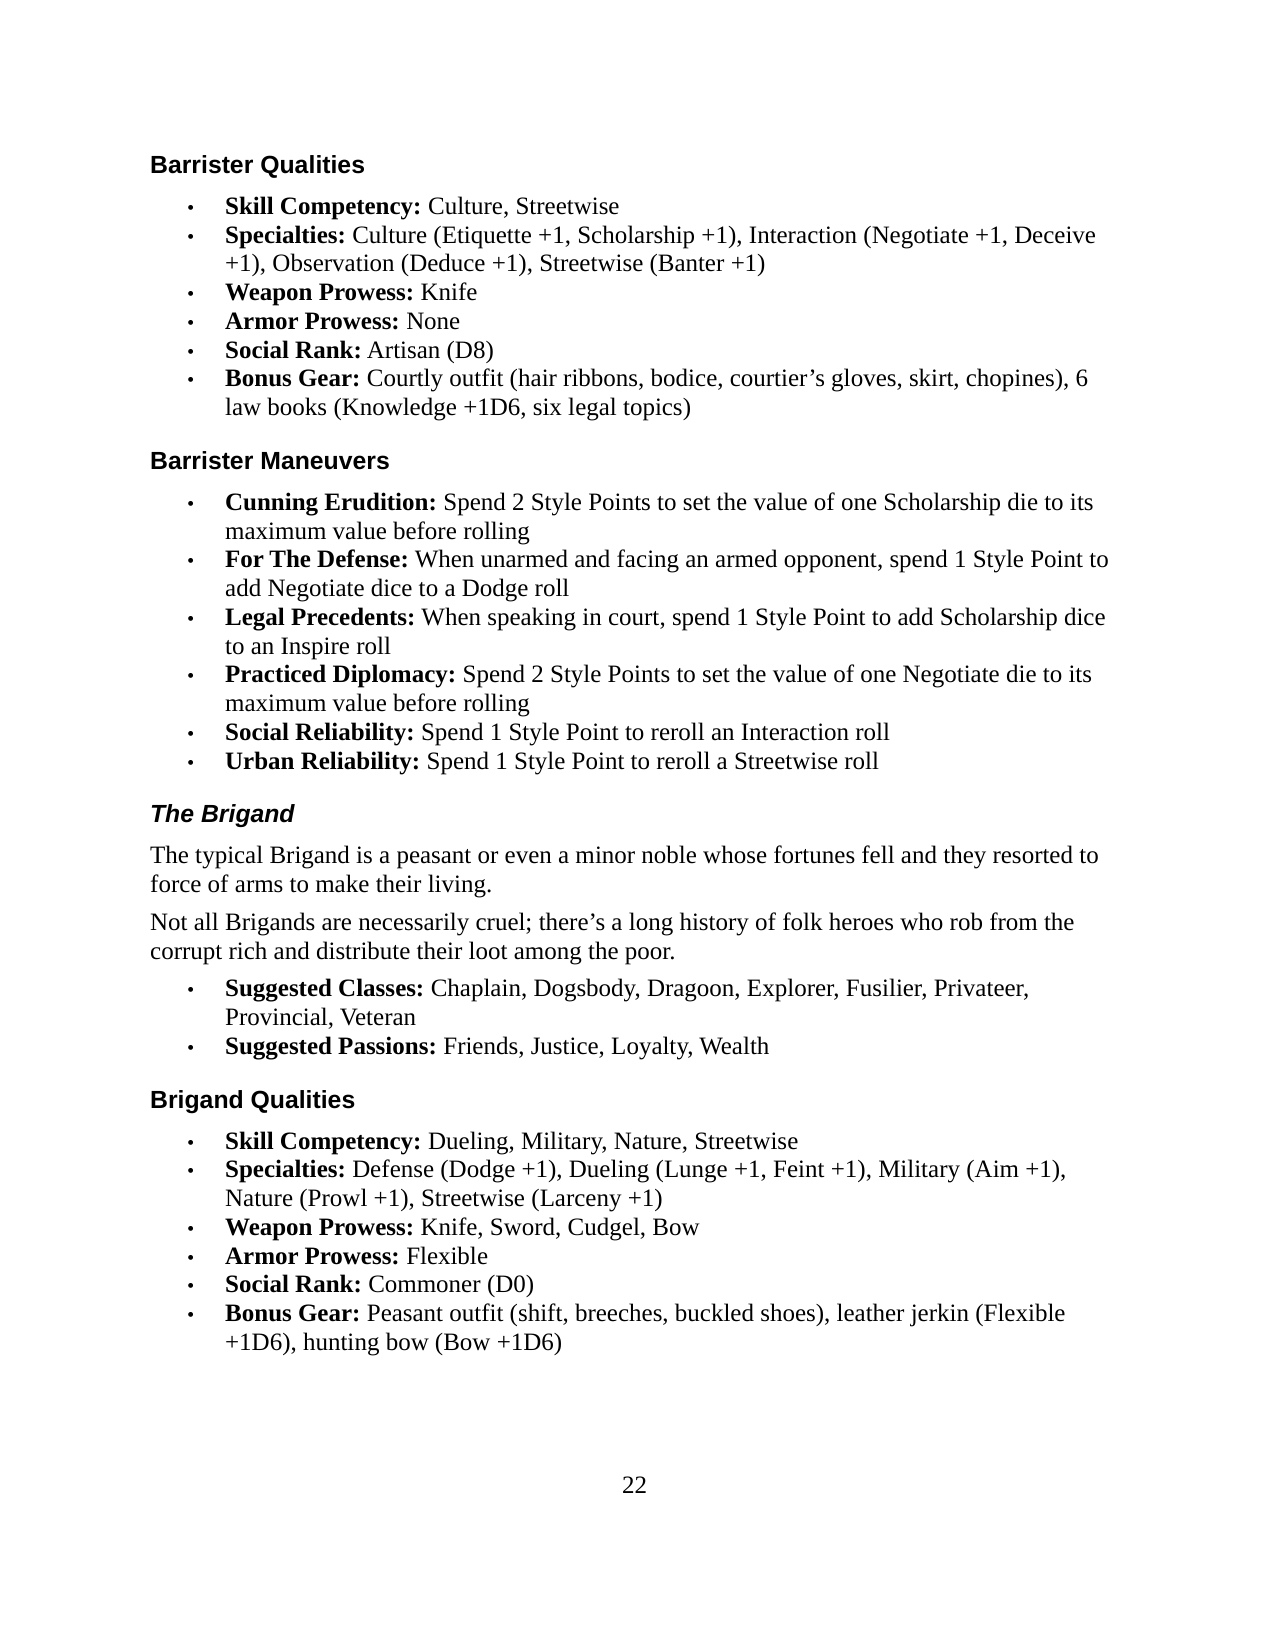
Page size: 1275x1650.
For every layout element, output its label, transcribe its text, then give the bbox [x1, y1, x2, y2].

list Bonus Gear: Peasant outfit (shift, breeches, buckled shoes), leather jerkin (Flexible +1D6), hunting bow (Bow +1D6) [187, 1298, 1125, 1356]
list Practiced Diplomacy: Spend 2 Style Points to set the value of one Negotiate die to its maximum value before rolling [187, 659, 1125, 717]
subtitle Brigand Qualities [150, 1085, 1125, 1113]
list Weapon Prowess: Knife [187, 277, 1125, 306]
list Social Reliability: Spend 1 Style Point to reroll an Interaction roll [187, 717, 1125, 746]
list Armor Prowess: None [187, 306, 1125, 335]
subtitle The Brigand [150, 799, 1125, 828]
list Suggested Classes: Chaplain, Dogsbody, Dragoon, Explorer, Fusilier, Privateer, Provincial, Veteran [187, 973, 1125, 1031]
list Skill Competency: Culture, Streetwise [187, 191, 1125, 220]
list Cunning Erudition: Spend 2 Style Points to set the value of one Scholarship die to its maximum value before rolling [187, 487, 1125, 544]
list Social Rank: Artisan (D8) [187, 335, 1125, 363]
list For The Defense: When unarmed and facing an armed opponent, spend 1 Style Point to add Negotiate dice to a Dodge roll [187, 544, 1125, 602]
subtitle Barrister Maneuvers [150, 446, 1125, 474]
list Bonus Gear: Courtly outfit (hair ribbons, bodice, courtier’s gloves, skirt, chopines), 6 law books (Knowledge +1D6, six legal topics) [187, 363, 1125, 421]
list Social Rank: Commoner (D0) [187, 1269, 1125, 1298]
list Legal Precedents: When speaking in court, spend 1 Style Point to add Scholarship dice to an Inspire roll [187, 602, 1125, 659]
list Specialties: Defense (Dodge +1), Dueling (Lunge +1, Feint +1), Military (Aim +1), Nature (Prowl +1), Streetwise (Larceny +1) [187, 1154, 1125, 1212]
list Armor Prowess: Flexible [187, 1241, 1125, 1269]
list Skill Competency: Dueling, Military, Nature, Streetwise [187, 1126, 1125, 1154]
subtitle Barrister Qualities [150, 150, 1125, 178]
list Urban Reliability: Spend 1 Style Point to reroll a Streetwise roll [187, 746, 1125, 774]
text The typical Brigand is a peasant or even a minor noble whose fortunes fell and they resorted to force of arms to make their living. [150, 841, 1125, 898]
text Not all Brigands are necessarily cruel; there’s a long history of folk heroes who rob from the corrupt rich and distribute their loot among the poor. [150, 907, 1125, 964]
list Weapon Prowess: Knife, Sword, Cudgel, Bow [187, 1212, 1125, 1241]
list Specialties: Culture (Etiquette +1, Scholarship +1), Interaction (Negotiate +1, Deceive +1), Observation (Deduce +1), Streetwise (Banter +1) [187, 220, 1125, 277]
list Suggested Passions: Friends, Justice, Loyalty, Wealth [187, 1031, 1125, 1060]
